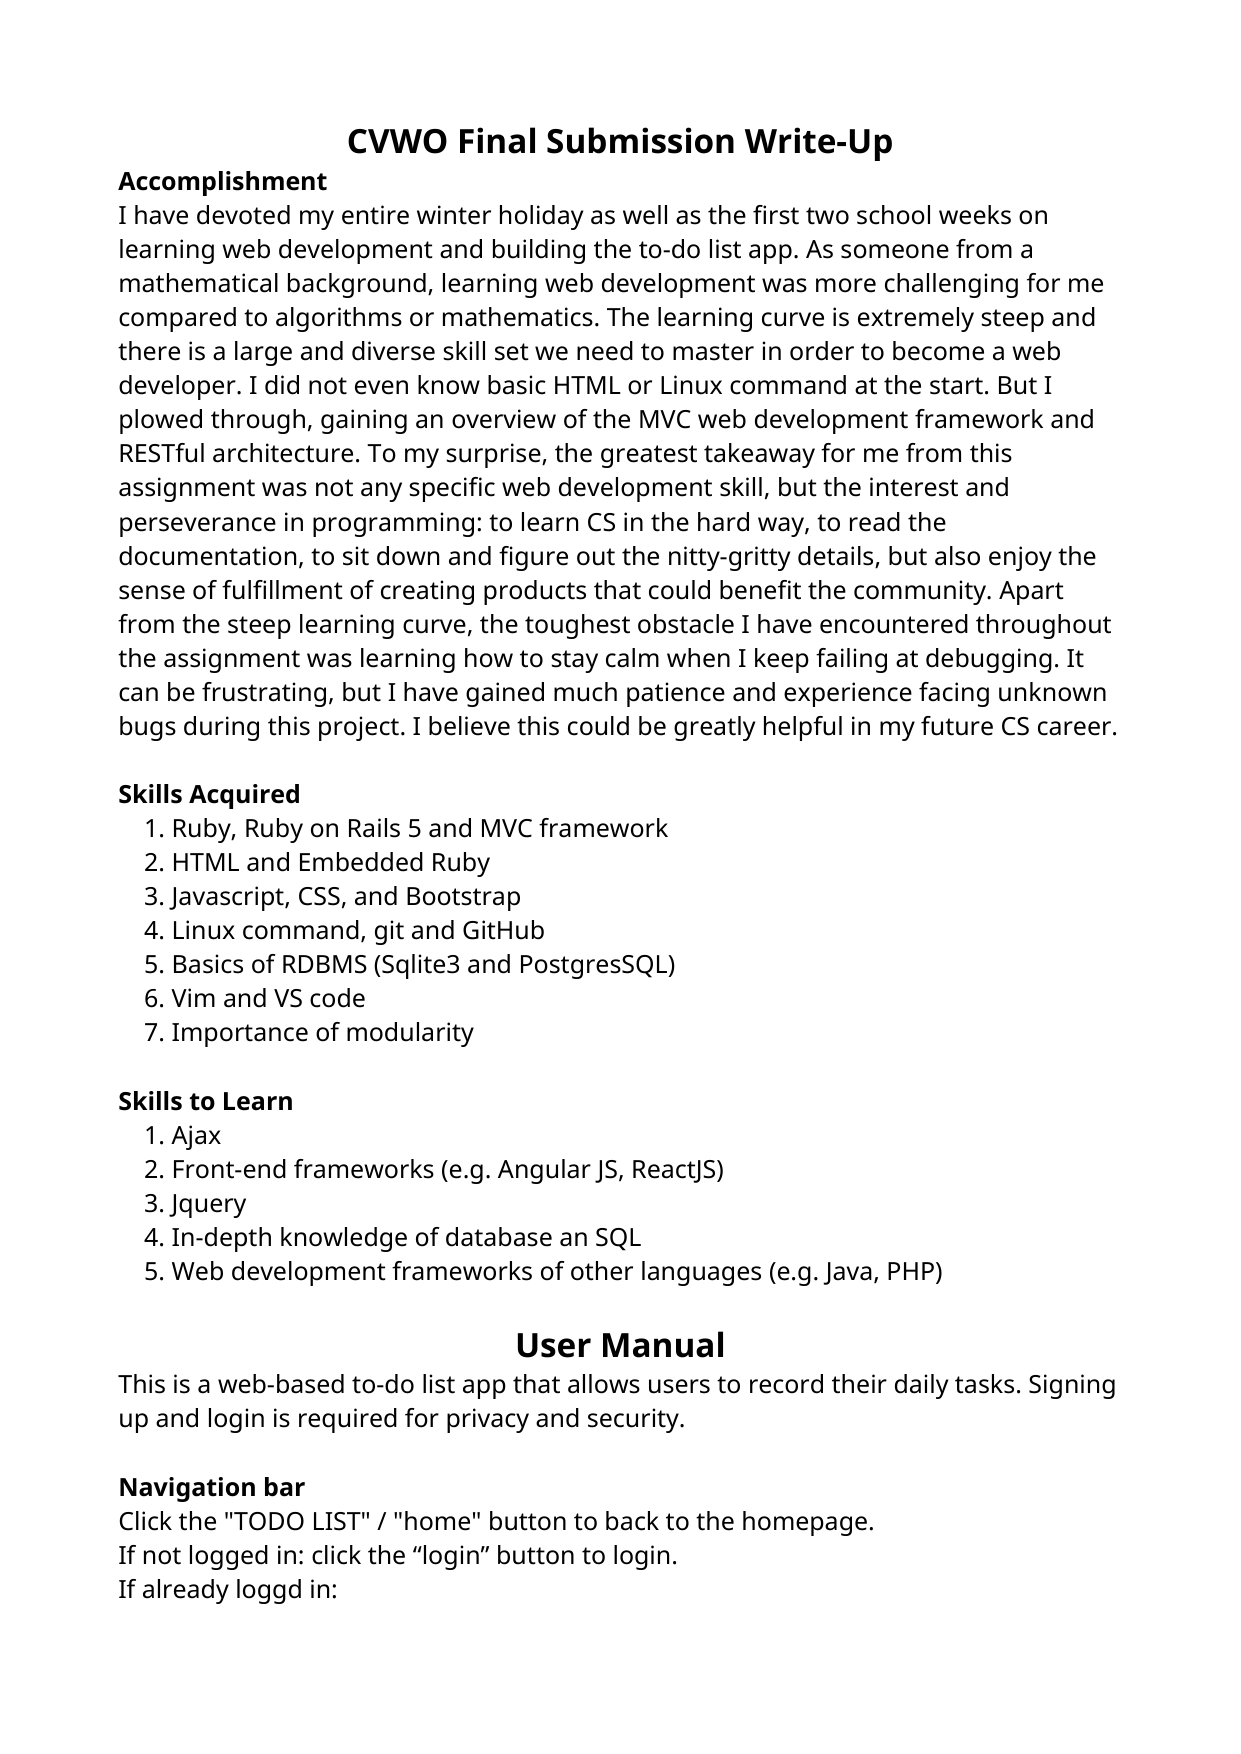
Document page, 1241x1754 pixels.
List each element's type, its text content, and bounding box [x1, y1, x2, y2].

text Click the "TODO LIST" / "home" button to back to the homepage. [118, 1503, 1122, 1537]
text CVWO Final Submission Write-Up [118, 118, 1122, 163]
text 1. Ruby, Ruby on Rails 5 and MVC framework [118, 811, 1122, 845]
text Skills to Learn [118, 1083, 1122, 1117]
text I have devoted my entire winter holiday as well as the first two school weeks on learning web development and building the to-do list app. As someone from a mathematical background, learning web development was more challenging for me compared to algorithms or mathematics. The learning curve is extremely steep and there is a large and diverse skill set we need to master in order to become a web developer. I did not even know basic HTML or Linux command at the start. But I plowed through, gaining an overview of the MVC web development framework and RESTful architecture. To my surprise, the greatest takeaway for me from this assignment was not any specific web development skill, but the interest and perseverance in programming: to learn CS in the hard way, to read the documentation, to sit down and figure out the nitty-gritty details, but also enjoy the sense of fulfillment of creating products that could benefit the community. Apart from the steep learning curve, the toughest obstacle I have encountered throughout the assignment was learning how to stay calm when I keep failing at debugging. It can be frustrating, but I have gained much patience and experience facing unknown bugs during this project. I believe this could be greatly helpful in my future CS career. [118, 198, 1122, 743]
text 4. Linux command, git and GitHub [118, 913, 1122, 947]
text If already loggd in: [118, 1571, 1122, 1606]
text This is a web-based to-do list app that allows users to record their daily tasks. Signing up and login is required for privacy and security. [118, 1367, 1122, 1435]
text 3. Jquery [118, 1185, 1122, 1219]
text Accomplishment [118, 163, 1122, 198]
text 2. HTML and Embedded Ruby [118, 845, 1122, 879]
text If not logged in: click the “login” button to login. [118, 1537, 1122, 1571]
text 2. Front-end frameworks (e.g. Angular JS, ReactJS) [118, 1151, 1122, 1185]
text 3. Javascript, CSS, and Bootstrap [118, 879, 1122, 913]
text Navigation bar [118, 1469, 1122, 1503]
text 7. Importance of modularity [118, 1015, 1122, 1049]
text 4. In-depth knowledge of database an SQL [118, 1219, 1122, 1253]
text 5. Basics of RDBMS (Sqlite3 and PostgresSQL) [118, 947, 1122, 981]
text 6. Vim and VS code [118, 981, 1122, 1015]
text Skills Acquired [118, 777, 1122, 811]
text 1. Ajax [118, 1117, 1122, 1151]
text 5. Web development frameworks of other languages (e.g. Java, PHP) [118, 1253, 1122, 1288]
text User Manual [118, 1322, 1122, 1367]
